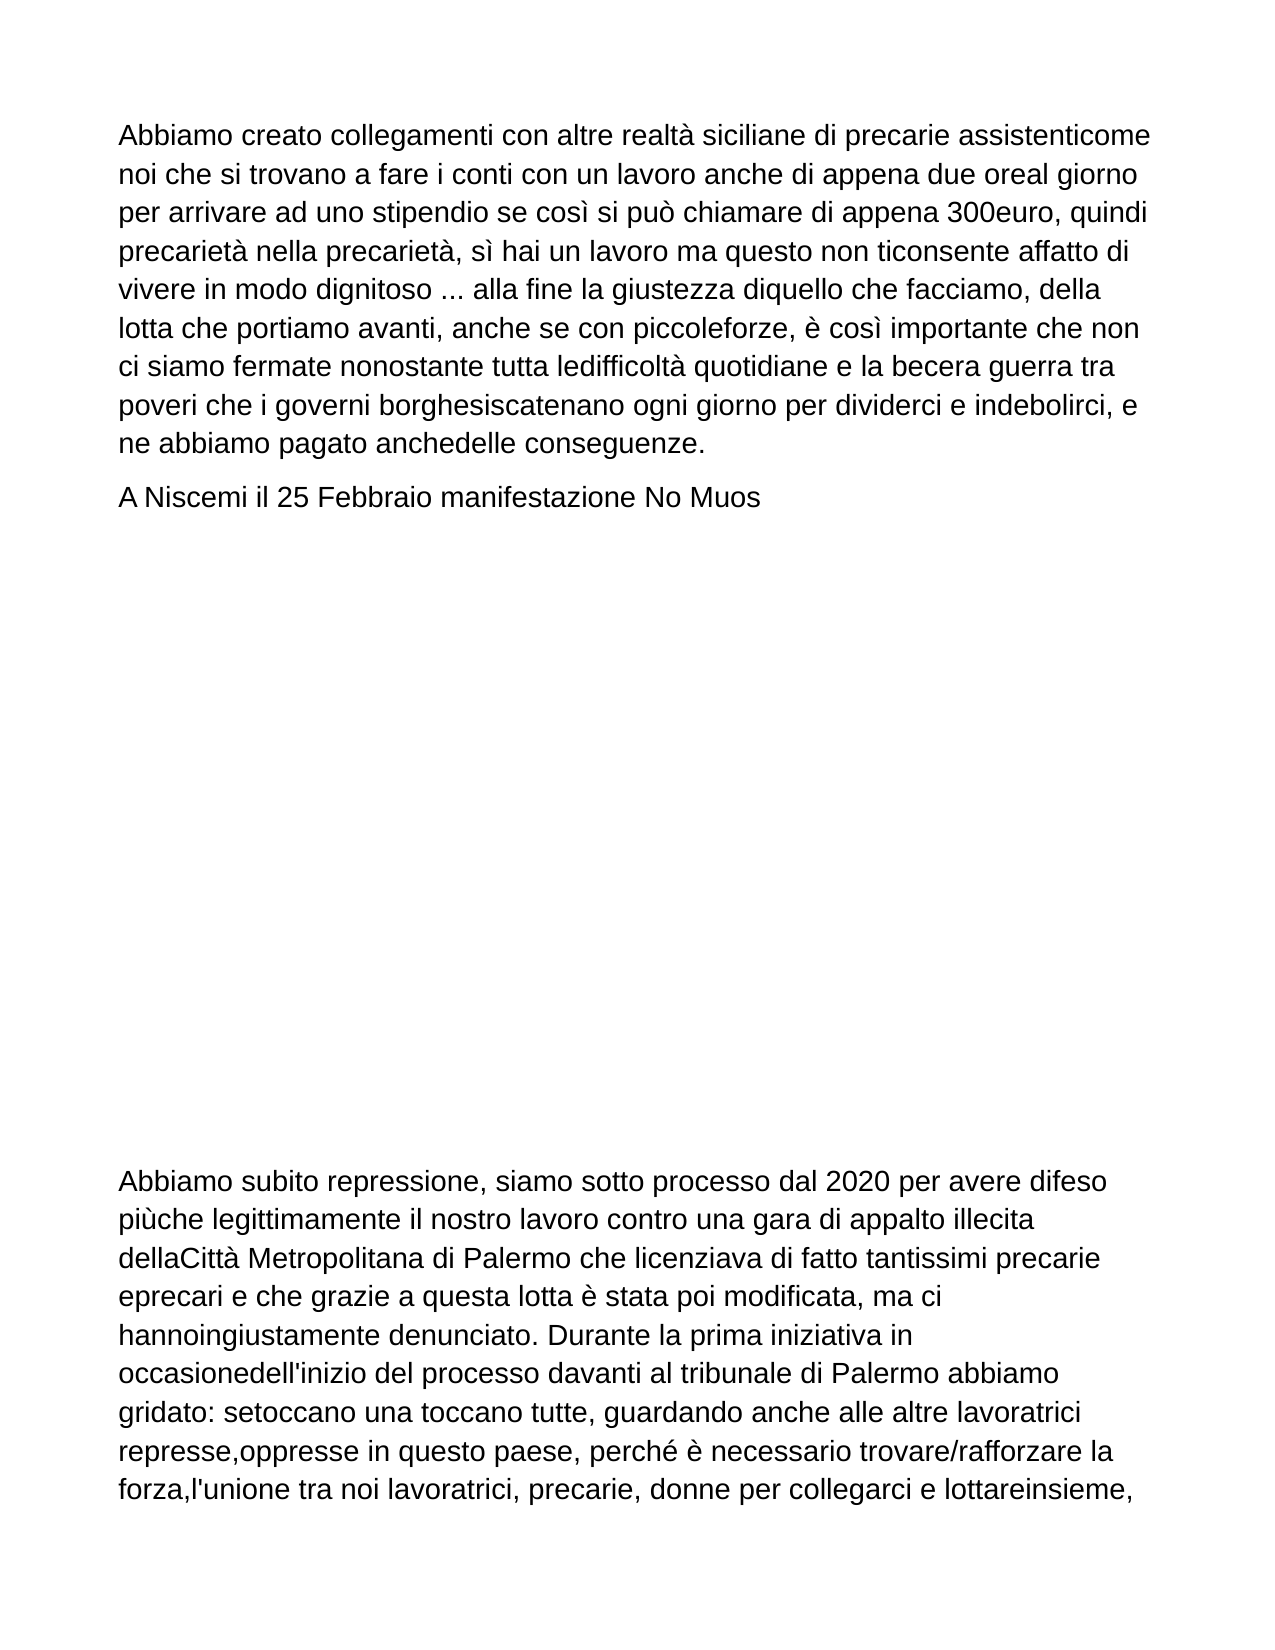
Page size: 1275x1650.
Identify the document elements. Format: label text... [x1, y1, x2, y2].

text Abbiamo creato collegamenti con altre realtà siciliane di precarie assistenticome noi che si trovano a fare i conti con un lavoro anche di appena due oreal giorno per arrivare ad uno stipendio se così si può chiamare di appena 300euro, quindi precarietà nella precarietà, sì hai un lavoro ma questo non ticonsente affatto di vivere in modo dignitoso ... alla fine la giustezza diquello che facciamo, della lotta che portiamo avanti, anche se con piccoleforze, è così importante che non ci siamo fermate nonostante tutta ledifficoltà quotidiane e la becera guerra tra poveri che i governi borghesiscatenano ogni giorno per dividerci e indebolirci, e ne abbiamo pagato anchedelle conseguenze. [118, 118, 1157, 460]
text Abbiamo subito repressione, siamo sotto processo dal 2020 per avere difeso piùche legittimamente il nostro lavoro contro una gara di appalto illecita dellaCittà Metropolitana di Palermo che licenziava di fatto tantissimi precarie eprecari e che grazie a questa lotta è stata poi modificata, ma ci hannoingiustamente denunciato. Durante la prima iniziativa in occasionedell'inizio del processo davanti al tribunale di Palermo abbiamo gridato: setoccano una toccano tutte, guardando anche alle altre lavoratrici represse,oppresse in questo paese, perché è necessario trovare/rafforzare la forza,l'unione tra noi lavoratrici, precarie, donne per collegarci e lottareinsieme, [118, 1164, 1157, 1506]
text A Niscemi il 25 Febbraio manifestazione No Muos [118, 479, 1157, 513]
